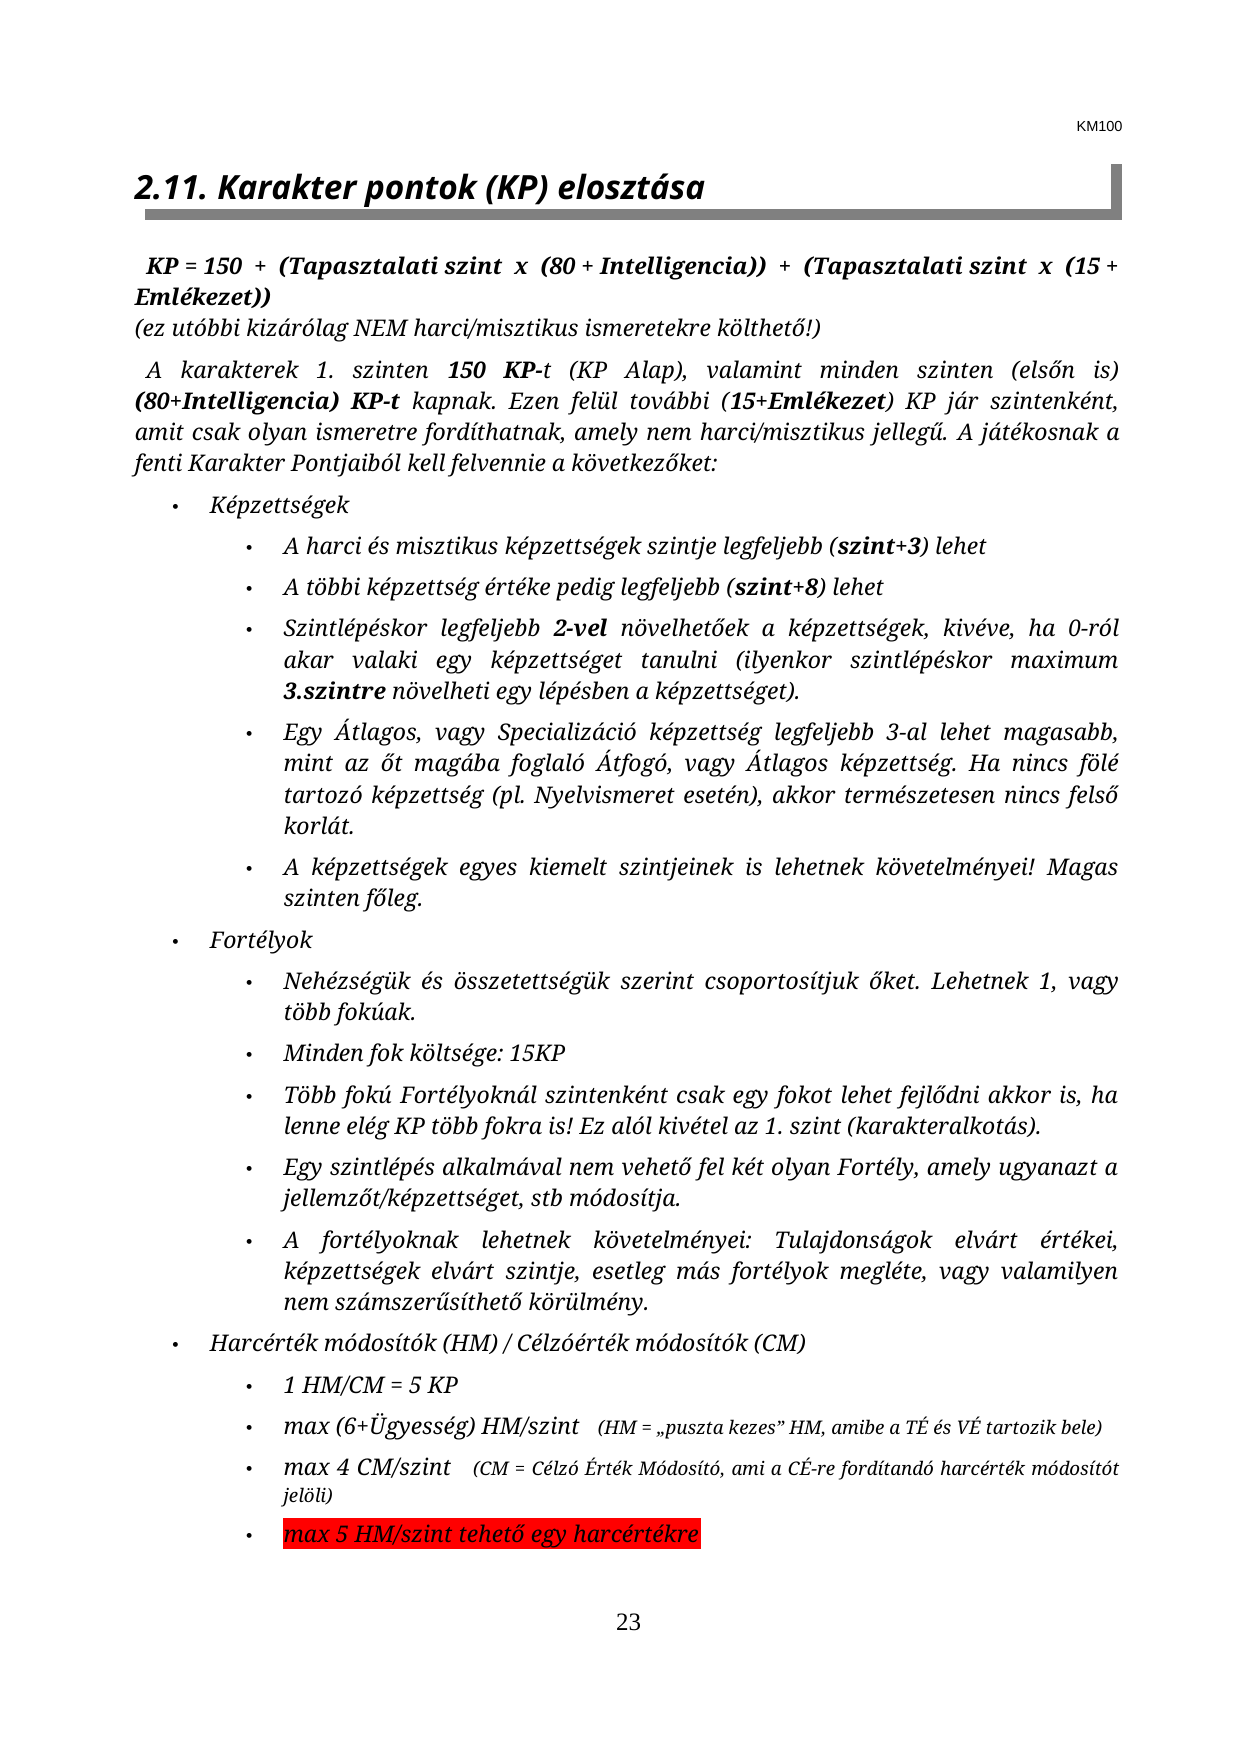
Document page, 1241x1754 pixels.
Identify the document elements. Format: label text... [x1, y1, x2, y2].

list Egy szintlépés alkalmával nem vehető fel két olyan Fortély, amely ugyanazt a jellemzőt/képzettséget, stb módosítja. [246, 1151, 1122, 1213]
list Nehézségük és összetettségük szerint csoportosítjuk őket. Lehetnek 1, vagy több fokúak. [246, 965, 1122, 1027]
list max 4 CM/szint (CM = Célzó Érték Módosító, ami a CÉ-re fordítandó harcérték módosítót jelöli) [246, 1451, 1122, 1508]
list A fortélyoknak lehetnek követelményei: Tulajdonságok elvárt értékei, képzettségek elvárt szintje, esetleg más fortélyok megléte, vagy valamilyen nem számszerűsíthető körülmény. [246, 1223, 1122, 1317]
list Képzettségek [172, 488, 1122, 520]
list Harcérték módosítók (HM) / Célzóérték módosítók (CM) [172, 1327, 1122, 1358]
text A karakterek 1. szinten 150 KP-t (KP Alap), valamint minden szinten (elsőn is) (80+Intelligencia) KP-t kapnak. Ezen felül további (15+Emlékezet) KP jár szintenként, amit csak olyan ismeretre fordíthatnak, amely nem harci/misztikus jellegű. A játékosnak a fenti Karakter Pontjaiból kell felvennie a következőket: [134, 353, 1122, 478]
list A képzettségek egyes kiemelt szintjeinek is lehetnek követelményei! Magas szinten főleg. [246, 851, 1122, 913]
list Szintlépéskor legfeljebb 2-vel növelhetőek a képzettségek, kivéve, ha 0-ról akar valaki egy képzettséget tanulni (ilyenkor szintlépéskor maximum 3.szintre növelheti egy lépésben a képzettséget). [246, 612, 1122, 706]
list Több fokú Fortélyoknál szintenként csak egy fokot lehet fejlődni akkor is, ha lenne elég KP több fokra is! Ez alól kivétel az 1. szint (karakteralkotás). [246, 1078, 1122, 1141]
list A többi képzettség értéke pedig legfeljebb (szint+8) lehet [246, 571, 1122, 602]
list Fortélyok [172, 923, 1122, 955]
subtitle Karakter pontok (KP) elosztása [134, 164, 1111, 209]
text KP = 150 + (Tapasztalati szint x (80 + Intelligencia)) + (Tapasztalati szint x (15 + Emlékezet)) (ez utóbbi kizárólag NEM harci/misztikus ismeretekre költhető!) [134, 250, 1122, 343]
list A harci és misztikus képzettségek szintje legfeljebb (szint+3) lehet [246, 530, 1122, 561]
list max (6+Ügyesség) HM/szint (HM = „puszta kezes” HM, amibe a TÉ és VÉ tartozik bele) [246, 1410, 1122, 1441]
list max 5 HM/szint tehető egy harcértékre [246, 1518, 1122, 1549]
list Egy Átlagos, vagy Specializáció képzettség legfeljebb 3-al lehet magasabb, mint az őt magába foglaló Átfogó, vagy Átlagos képzettség. Ha nincs fölé tartozó képzettség (pl. Nyelvismeret esetén), akkor természetesen nincs felső korlát. [246, 716, 1122, 841]
list Minden fok költsége: 15KP [246, 1037, 1122, 1068]
list 1 HM/CM = 5 KP [246, 1368, 1122, 1400]
